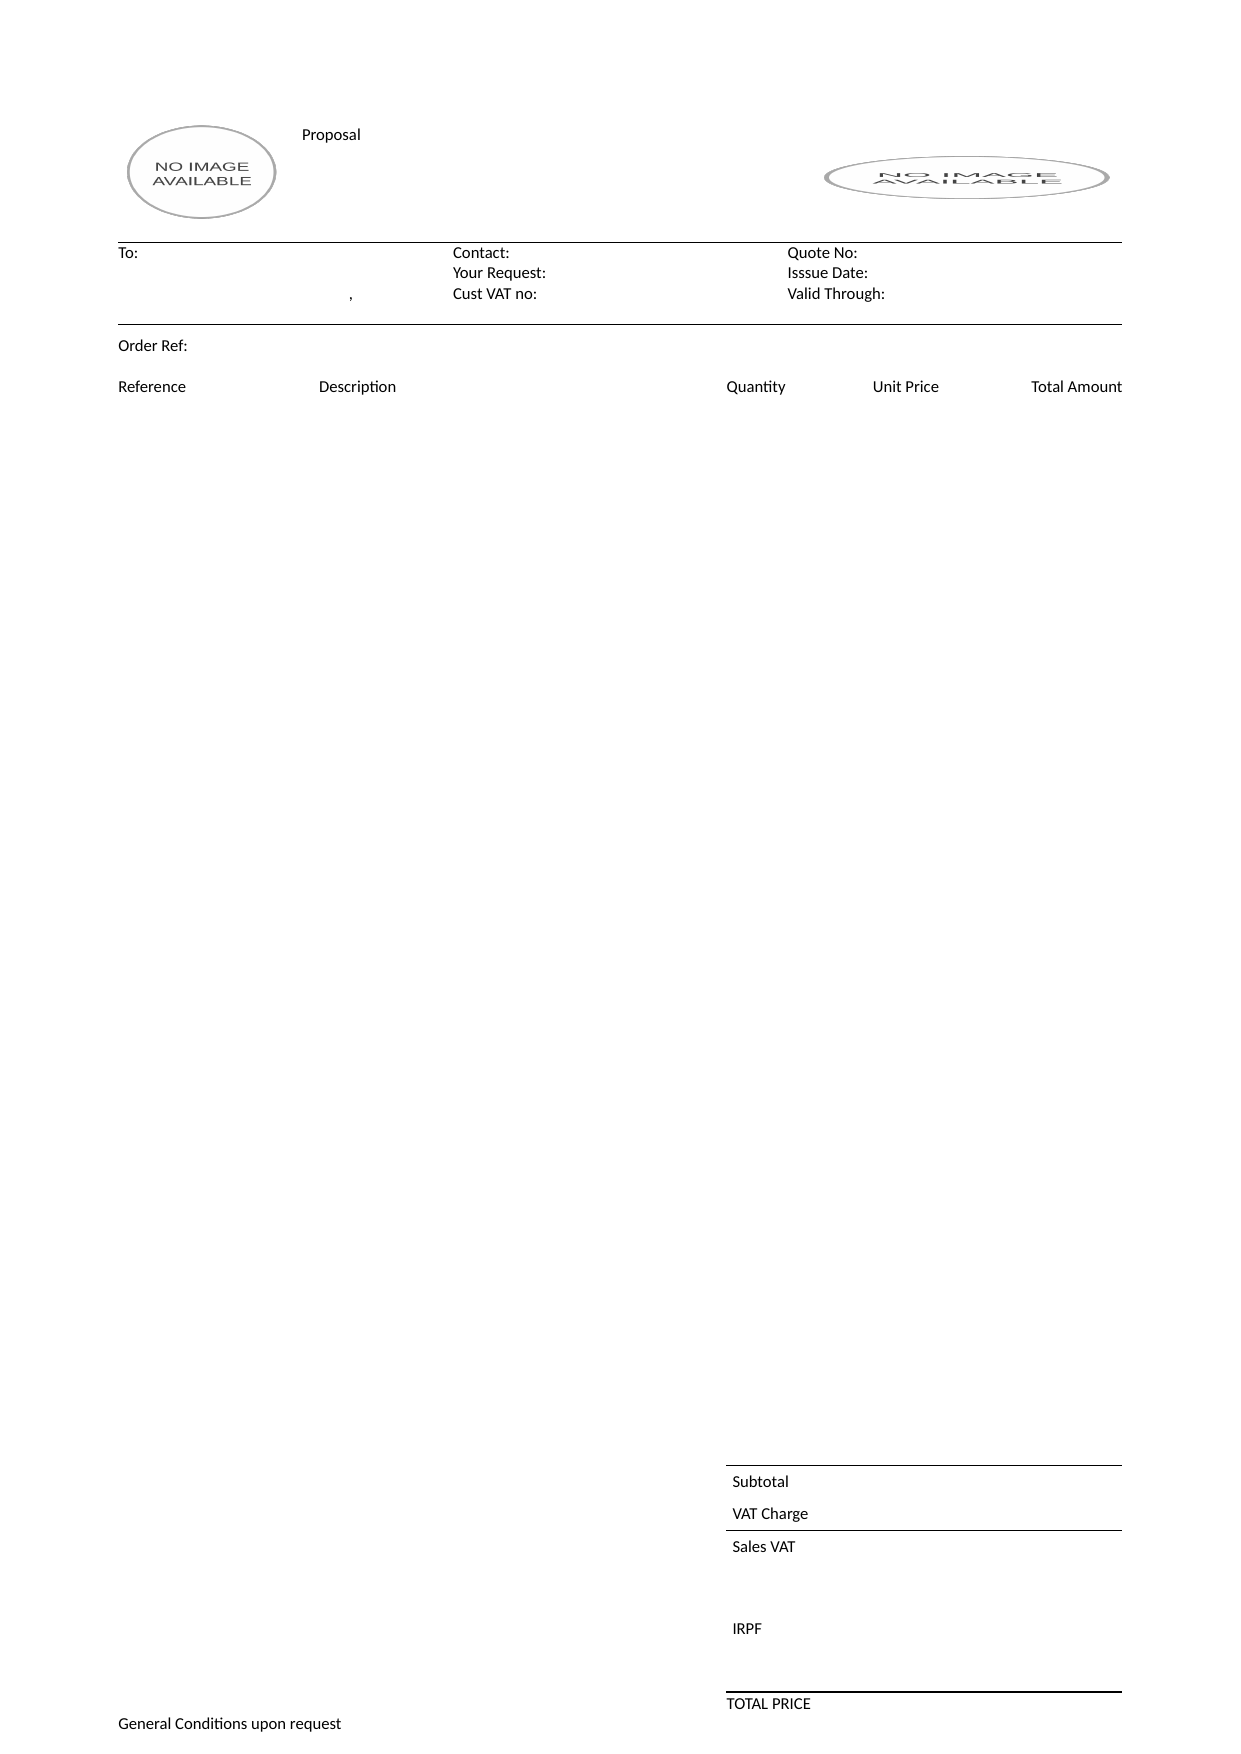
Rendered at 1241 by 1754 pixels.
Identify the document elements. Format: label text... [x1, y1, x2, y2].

table_cell Your Request: [453, 263, 553, 283]
table_cell [319, 1691, 726, 1713]
table_header Description [319, 376, 726, 396]
table_cell [118, 1530, 319, 1562]
table_cell <$adjustment.AdjustmentTypeName> [118, 498, 319, 538]
table_cell [118, 1613, 319, 1653]
table_cell [118, 283, 218, 303]
table_cell [888, 303, 1122, 323]
table_header [319, 1465, 726, 1498]
table_cell <@end> [118, 539, 1122, 565]
table_header [118, 118, 296, 230]
table_cell [319, 1563, 726, 1613]
text Order Ref: <$Quote.Description> [118, 335, 1122, 356]
table_cell TOTAL PRICE [726, 1693, 939, 1713]
table_header Quantity [726, 376, 821, 396]
table_header Subtotal [726, 1466, 939, 1498]
table_cell IRPF [726, 1613, 939, 1653]
table_cell [118, 1691, 319, 1713]
table_cell <$Request.Number> [553, 263, 787, 283]
table_cell Valid Through: [788, 283, 888, 303]
table_cell <$Receiver.TaxId> [553, 283, 787, 303]
table_cell [319, 1530, 726, 1562]
table_cell [319, 1653, 726, 1691]
table_header <$Receiver.Name> [219, 243, 453, 263]
table_cell <$adjustment.Description> [319, 498, 726, 538]
table_cell <$item.Product><$item.Description><$item.Details> <$item.Comment> [319, 417, 726, 457]
table_cell Sales VAT [726, 1531, 939, 1562]
table_cell <$Quote.TotalVat> [939, 1531, 1122, 1562]
table_header [118, 1465, 319, 1498]
table_cell [118, 1563, 319, 1613]
table_cell <$BillTo.PostalCode>, <$BillTo.City> [219, 283, 453, 303]
table_cell <$Quote.TotalIrpf> [939, 1613, 1122, 1653]
table_cell [553, 303, 787, 323]
table_header Contact: [453, 243, 553, 263]
table_cell <$item.Price> [821, 417, 939, 457]
picture [816, 155, 1117, 200]
table_cell <$Quote.GrandTotal> [939, 1693, 1122, 1713]
table_cell [811, 150, 1122, 230]
table_cell <@IF Quote.PrintIrpf> [726, 1563, 939, 1613]
table_header Quote No: [788, 243, 888, 263]
picture [123, 123, 280, 221]
table_cell <$BillTo.Country> [219, 303, 453, 323]
table_cell [319, 1498, 726, 1529]
table_cell [118, 303, 218, 323]
table_cell [118, 1653, 319, 1691]
table_cell <$Quote.VatRate> [939, 1498, 1122, 1529]
table_cell [939, 1653, 1122, 1691]
table_header <$Quote.Number> [811, 118, 1122, 150]
table_cell Isssue Date: [788, 263, 888, 283]
table_cell [118, 1498, 319, 1529]
table_header Unit Price [821, 376, 939, 396]
table_cell <$item.Reference> [118, 417, 319, 457]
table_cell <$Quote.ValidThroughDate> [888, 283, 1122, 303]
table_cell <$adjustment.Amount> [726, 498, 1122, 538]
table_cell [118, 263, 218, 283]
table_cell VAT Charge [726, 1498, 939, 1529]
table_cell [453, 303, 553, 323]
table_cell <@for item QuoteItems> [118, 396, 1122, 417]
table_cell <$Quote.Date> [888, 263, 1122, 283]
table_cell <@end> [118, 457, 1122, 478]
table_cell [319, 1613, 726, 1653]
table_cell <@for adjustment OrderAdjustments> [118, 478, 1122, 498]
table_header <$Quote.TotalExVat> [939, 1466, 1122, 1498]
table_cell <$BillTo.Address><$BillTo.Email> [219, 263, 453, 283]
table_cell Cust VAT no: [453, 283, 553, 303]
table_cell [939, 1563, 1122, 1613]
table_header To: [118, 243, 218, 263]
table_header <$Receiver.Contact> [553, 243, 787, 263]
table_header Reference [118, 376, 319, 396]
table_cell [788, 303, 888, 323]
table_header Total Amount [939, 376, 1122, 396]
table_header Proposal [296, 118, 811, 230]
table_cell <@end> [726, 1653, 939, 1691]
table_cell <$item.Quantity> [726, 417, 821, 457]
table_cell <$item.TotalAmount> [939, 417, 1122, 457]
table_header <$Quote.Number> [888, 243, 1122, 263]
table_cell General Conditions upon request <$TakenBy.Name> [118, 1713, 1122, 1734]
